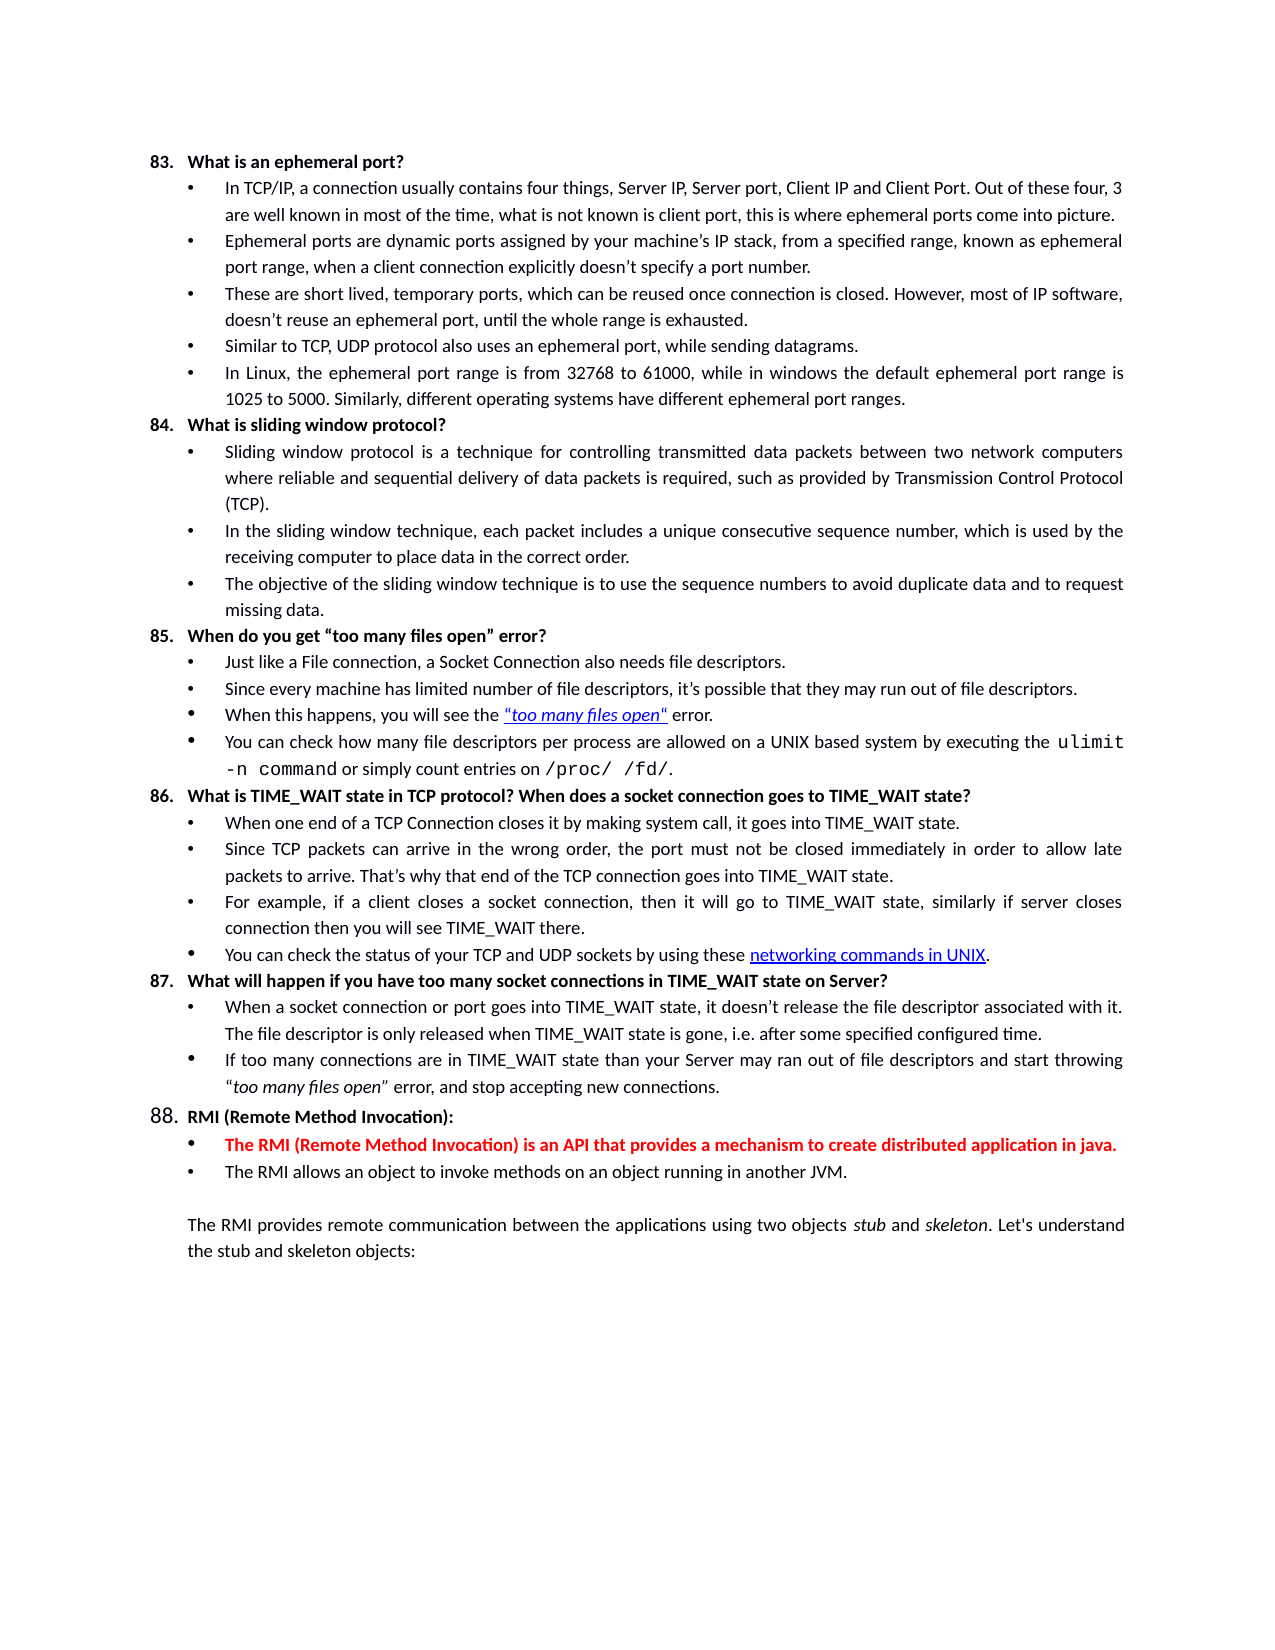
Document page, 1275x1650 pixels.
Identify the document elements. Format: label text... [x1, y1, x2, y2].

list In Linux, the ephemeral port range is from 32768 to 61000, while in windows the default ephemeral port range is 1025 to 5000. Similarly, different operating systems have different ephemeral port ranges. [187, 361, 1125, 410]
list In TCP/IP, a connection usually contains four things, Server IP, Server port, Client IP and Client Port. Out of these four, 3 are well known in most of the time, what is not known is client port, this is where ephemeral ports come into picture. [187, 176, 1125, 226]
list The RMI allows an object to invoke methods on an object running in another JVM. [187, 1160, 1125, 1183]
list When this happens, you will see the “too many files open“ error. [187, 703, 1125, 727]
list For example, if a client closes a socket connection, then it will go to TIME_WAIT state, similarly if server closes connection then you will see TIME_WAIT there. [187, 890, 1125, 939]
list What is TIME_WAIT state in TCP protocol? When does a socket connection goes to TIME_WAIT state? [150, 785, 1125, 808]
list Ephemeral ports are dynamic ports assigned by your machine’s IP stack, from a specified range, known as ephemeral port range, when a client connection explicitly doesn’t specify a port number. [187, 229, 1125, 278]
list RMI (Remote Method Invocation): [150, 1101, 1125, 1129]
list If too many connections are in TIME_WAIT state than your Server may ran out of file descriptors and start throwing “too many files open” error, and stop accepting new connections. [187, 1048, 1125, 1098]
list When a socket connection or port goes into TIME_WAIT state, it doesn’t release the file descriptor associated with it. The file descriptor is only released when TIME_WAIT state is gone, i.e. after some specified configured time. [187, 996, 1125, 1045]
list What is an ephemeral port? [150, 150, 1125, 173]
list When do you get “too many files open” error? [150, 624, 1125, 647]
list You can check the status of your TCP and UDP sockets by using these networking commands in UNIX. [187, 943, 1125, 966]
list These are short lived, temporary ports, which can be reused once connection is closed. However, most of IP software, doesn’t reuse an ephemeral port, until the whole range is exhausted. [187, 282, 1125, 331]
list Since TCP packets can arrive in the wrong order, the port must not be closed immediately in order to allow late packets to arrive. That’s why that end of the TCP connection goes into TIME_WAIT state. [187, 837, 1125, 887]
list You can check how many file descriptors per process are allowed on a UNIX based system by executing the ulimit -n command or simply count entries on /proc/ /fd/. [187, 730, 1125, 781]
list In the sliding window technique, each packet includes a unique consecutive sequence number, which is used by the receiving computer to place data in the correct order. [187, 519, 1125, 568]
list The RMI provides remote communication between the applications using two objects stub and skeleton. Let's understand the stub and skeleton objects: [150, 1213, 1125, 1262]
list When one end of a TCP Connection closes it by making system call, it goes into TIME_WAIT state. [187, 811, 1125, 834]
list Similar to TCP, UDP protocol also uses an ephemeral port, while sending datagrams. [187, 334, 1125, 357]
list What will happen if you have too many socket connections in TIME_WAIT state on Server? [150, 969, 1125, 992]
list The objective of the sliding window technique is to use the sequence numbers to avoid duplicate data and to request missing data. [187, 572, 1125, 621]
list What is sliding window protocol? [150, 413, 1125, 436]
list The RMI (Remote Method Invocation) is an API that provides a mechanism to create distributed application in java. [187, 1133, 1125, 1157]
list Sliding window protocol is a technique for controlling transmitted data packets between two network computers where reliable and sequential delivery of data packets is required, such as provided by Transmission Control Protocol (TCP). [187, 440, 1125, 516]
list Just like a File connection, a Socket Connection also needs file descriptors. [187, 651, 1125, 674]
list Since every machine has limited number of file descriptors, it’s possible that they may run out of file descriptors. [187, 677, 1125, 700]
